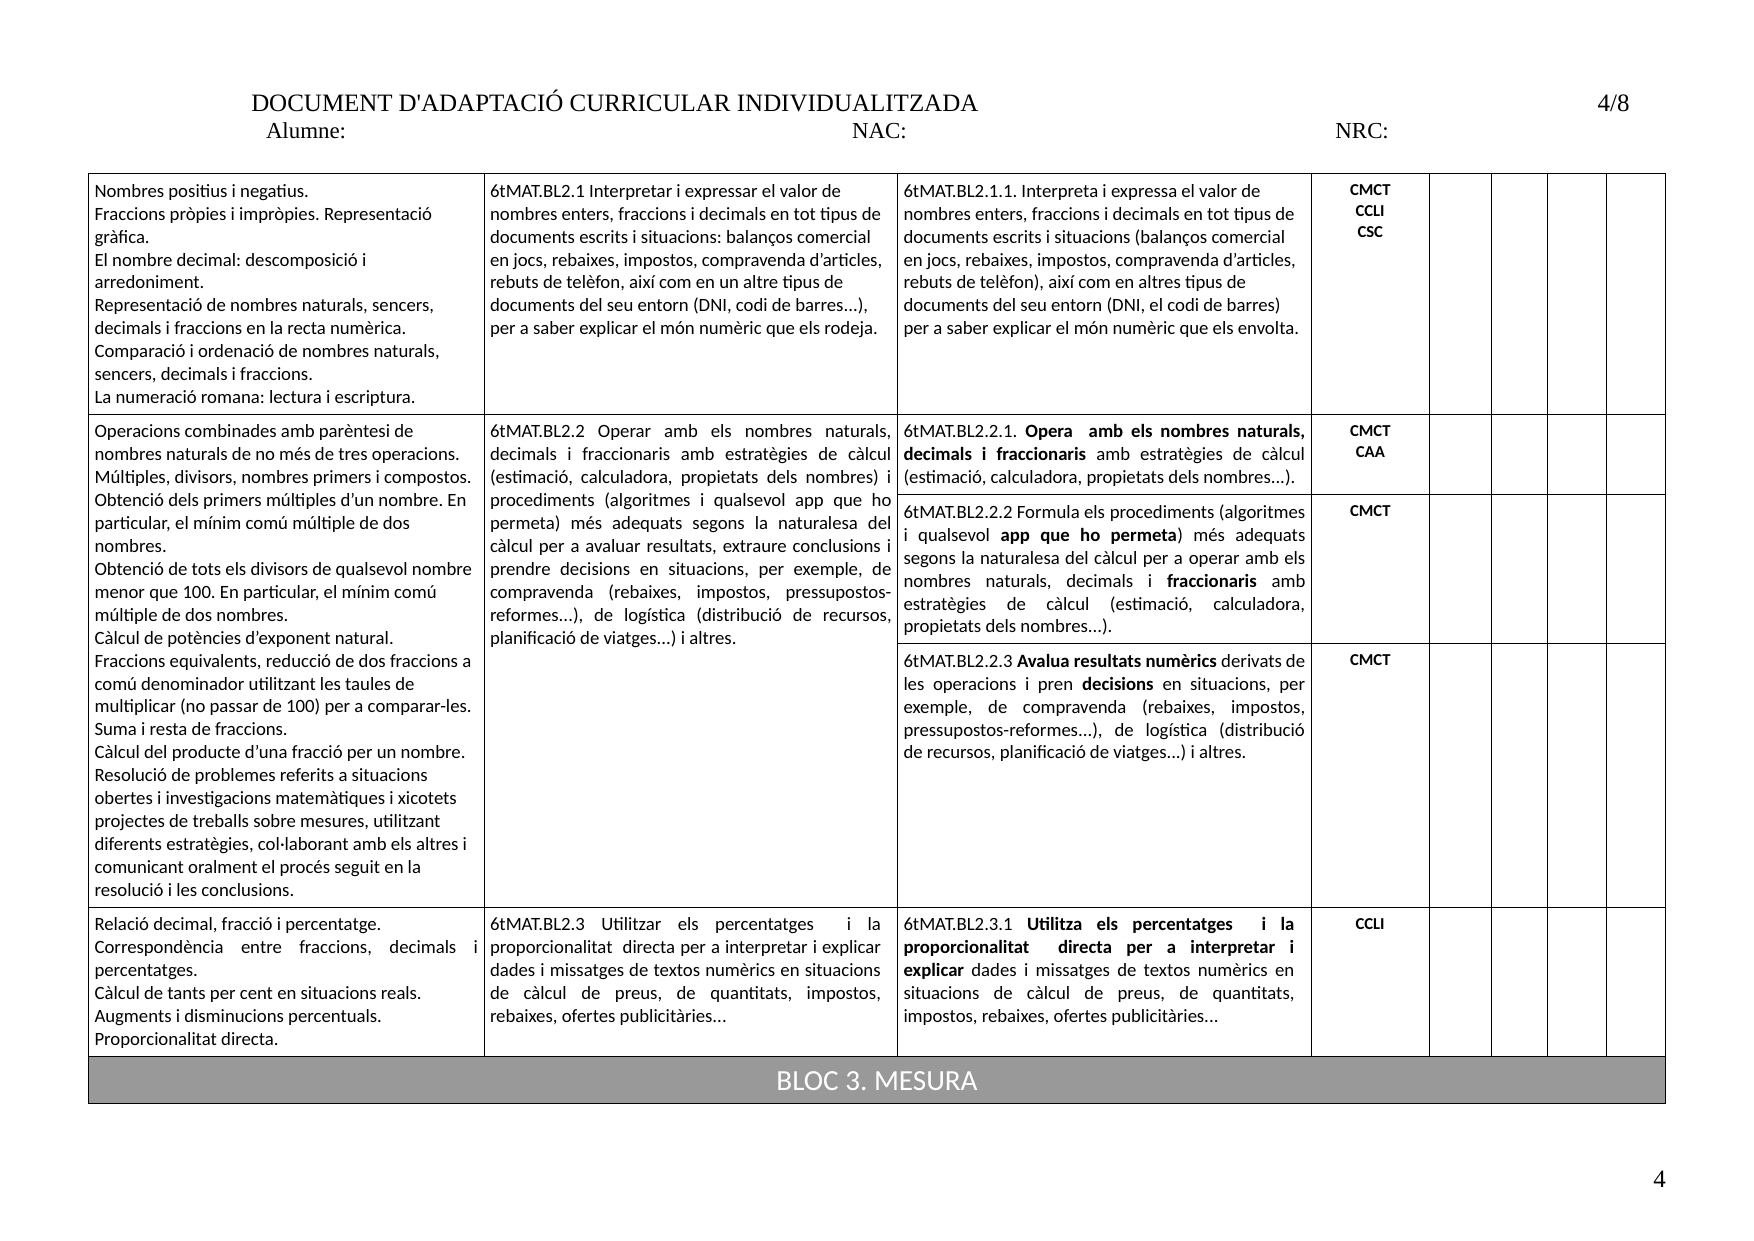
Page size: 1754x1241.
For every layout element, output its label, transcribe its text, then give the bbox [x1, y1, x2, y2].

table_cell 6tMAT.BL2.2.2 Formula els procediments (algoritmes i qualsevol app que ho permeta) més adequats segons la naturalesa del càlcul per a operar amb els nombres naturals, decimals i fraccionaris amb estratègies de càlcul (estimació, calculadora, propietats dels nombres...). [898, 495, 1311, 643]
table_cell [1607, 415, 1665, 494]
table_cell 6tMAT.BL2.3.1 Utilitza els percentatges i la proporcionalitat directa per a interpretar i explicar dades i missatges de textos numèrics en situacions de càlcul de preus, de quantitats, impostos, rebaixes, ofertes publicitàries... [898, 908, 1311, 1056]
table_cell [1430, 908, 1491, 1056]
table_cell CMCT [1312, 495, 1429, 643]
table_cell [1430, 644, 1491, 907]
table_cell [1430, 415, 1491, 494]
table_cell CMCT [1312, 644, 1429, 907]
table_cell 6tMAT.BL2.2.1. Opera amb els nombres naturals, decimals i fraccionaris amb estratègies de càlcul (estimació, calculadora, propietats dels nombres...). [898, 415, 1311, 494]
table_cell [1607, 908, 1665, 1056]
table_cell [1548, 174, 1606, 414]
table_cell [1607, 174, 1665, 414]
table_cell 6tMAT.BL2.1 Interpretar i expressar el valor de nombres enters, fraccions i decimals en tot tipus de documents escrits i situacions: balanços comercial en jocs, rebaixes, impostos, compravenda d’articles, rebuts de telèfon, així com en un altre tipus de documents del seu entorn (DNI, codi de barres...), per a saber explicar el món numèric que els rodeja. [485, 174, 897, 414]
table_cell [1548, 415, 1606, 494]
table_cell CMCT CAA [1312, 415, 1429, 494]
table_cell [1430, 495, 1491, 643]
table_cell [1548, 908, 1606, 1056]
table_cell 6tMAT.BL2.2 Operar amb els nombres naturals, decimals i fraccionaris amb estratègies de càlcul (estimació, calculadora, propietats dels nombres) i procediments (algoritmes i qualsevol app que ho permeta) més adequats segons la naturalesa del càlcul per a avaluar resultats, extraure conclusions i prendre decisions en situacions, per exemple, de compravenda (rebaixes, impostos, pressupostos-reformes...), de logística (distribució de recursos, planificació de viatges...) i altres. [485, 415, 897, 907]
table_cell [1492, 644, 1547, 907]
table_cell [1607, 644, 1665, 907]
table_cell [1430, 174, 1491, 414]
table_cell Relació decimal, fracció i percentatge. Correspondència entre fraccions, decimals i percentatges. Càlcul de tants per cent en situacions reals. Augments i disminucions percentuals. Proporcionalitat directa. [89, 908, 484, 1056]
table_cell 6tMAT.BL2.1.1. Interpreta i expressa el valor de nombres enters, fraccions i decimals en tot tipus de documents escrits i situacions (balanços comercial en jocs, rebaixes, impostos, compravenda d’articles, rebuts de telèfon), així com en altres tipus de documents del seu entorn (DNI, el codi de barres) per a saber explicar el món numèric que els envolta. [898, 174, 1311, 414]
table_cell [1492, 908, 1547, 1056]
table_cell [1548, 495, 1606, 643]
table_cell [1607, 495, 1665, 643]
table_cell [1492, 495, 1547, 643]
table_cell Operacions combinades amb parèntesi de nombres naturals de no més de tres operacions. Múltiples, divisors, nombres primers i compostos. Obtenció dels primers múltiples d’un nombre. En particular, el mínim comú múltiple de dos nombres. Obtenció de tots els divisors de qualsevol nombre menor que 100. En particular, el mínim comú múltiple de dos nombres. Càlcul de potències d’exponent natural. Fraccions equivalents, reducció de dos fraccions a comú denominador utilitzant les taules de multiplicar (no passar de 100) per a comparar-les. Suma i resta de fraccions. Càlcul del producte d’una fracció per un nombre. Resolució de problemes referits a situacions obertes i investigacions matemàtiques i xicotets projectes de treballs sobre mesures, utilitzant diferents estratègies, col·laborant amb els altres i comunicant oralment el procés seguit en la resolució i les conclusions. [89, 415, 484, 907]
table_cell BLOC 3. MESURA [89, 1057, 1665, 1103]
table_cell CCLI [1312, 908, 1429, 1056]
table_cell [1492, 174, 1547, 414]
table_cell 6tMAT.BL2.2.3 Avalua resultats numèrics derivats de les operacions i pren decisions en situacions, per exemple, de compravenda (rebaixes, impostos, pressupostos-reformes...), de logística (distribució de recursos, planificació de viatges...) i altres. [898, 644, 1311, 907]
table_cell [1492, 415, 1547, 494]
table_cell 6tMAT.BL2.3 Utilitzar els percentatges i la proporcionalitat directa per a interpretar i explicar dades i missatges de textos numèrics en situacions de càlcul de preus, de quantitats, impostos, rebaixes, ofertes publicitàries... [485, 908, 897, 1056]
table_cell [1548, 644, 1606, 907]
table_cell CMCT CCLI CSC [1312, 174, 1429, 414]
table_cell Nombres positius i negatius. Fraccions pròpies i impròpies. Representació gràfica. El nombre decimal: descomposició i arredoniment. Representació de nombres naturals, sencers, decimals i fraccions en la recta numèrica. Comparació i ordenació de nombres naturals, sencers, decimals i fraccions. La numeració romana: lectura i escriptura. [89, 174, 484, 414]
